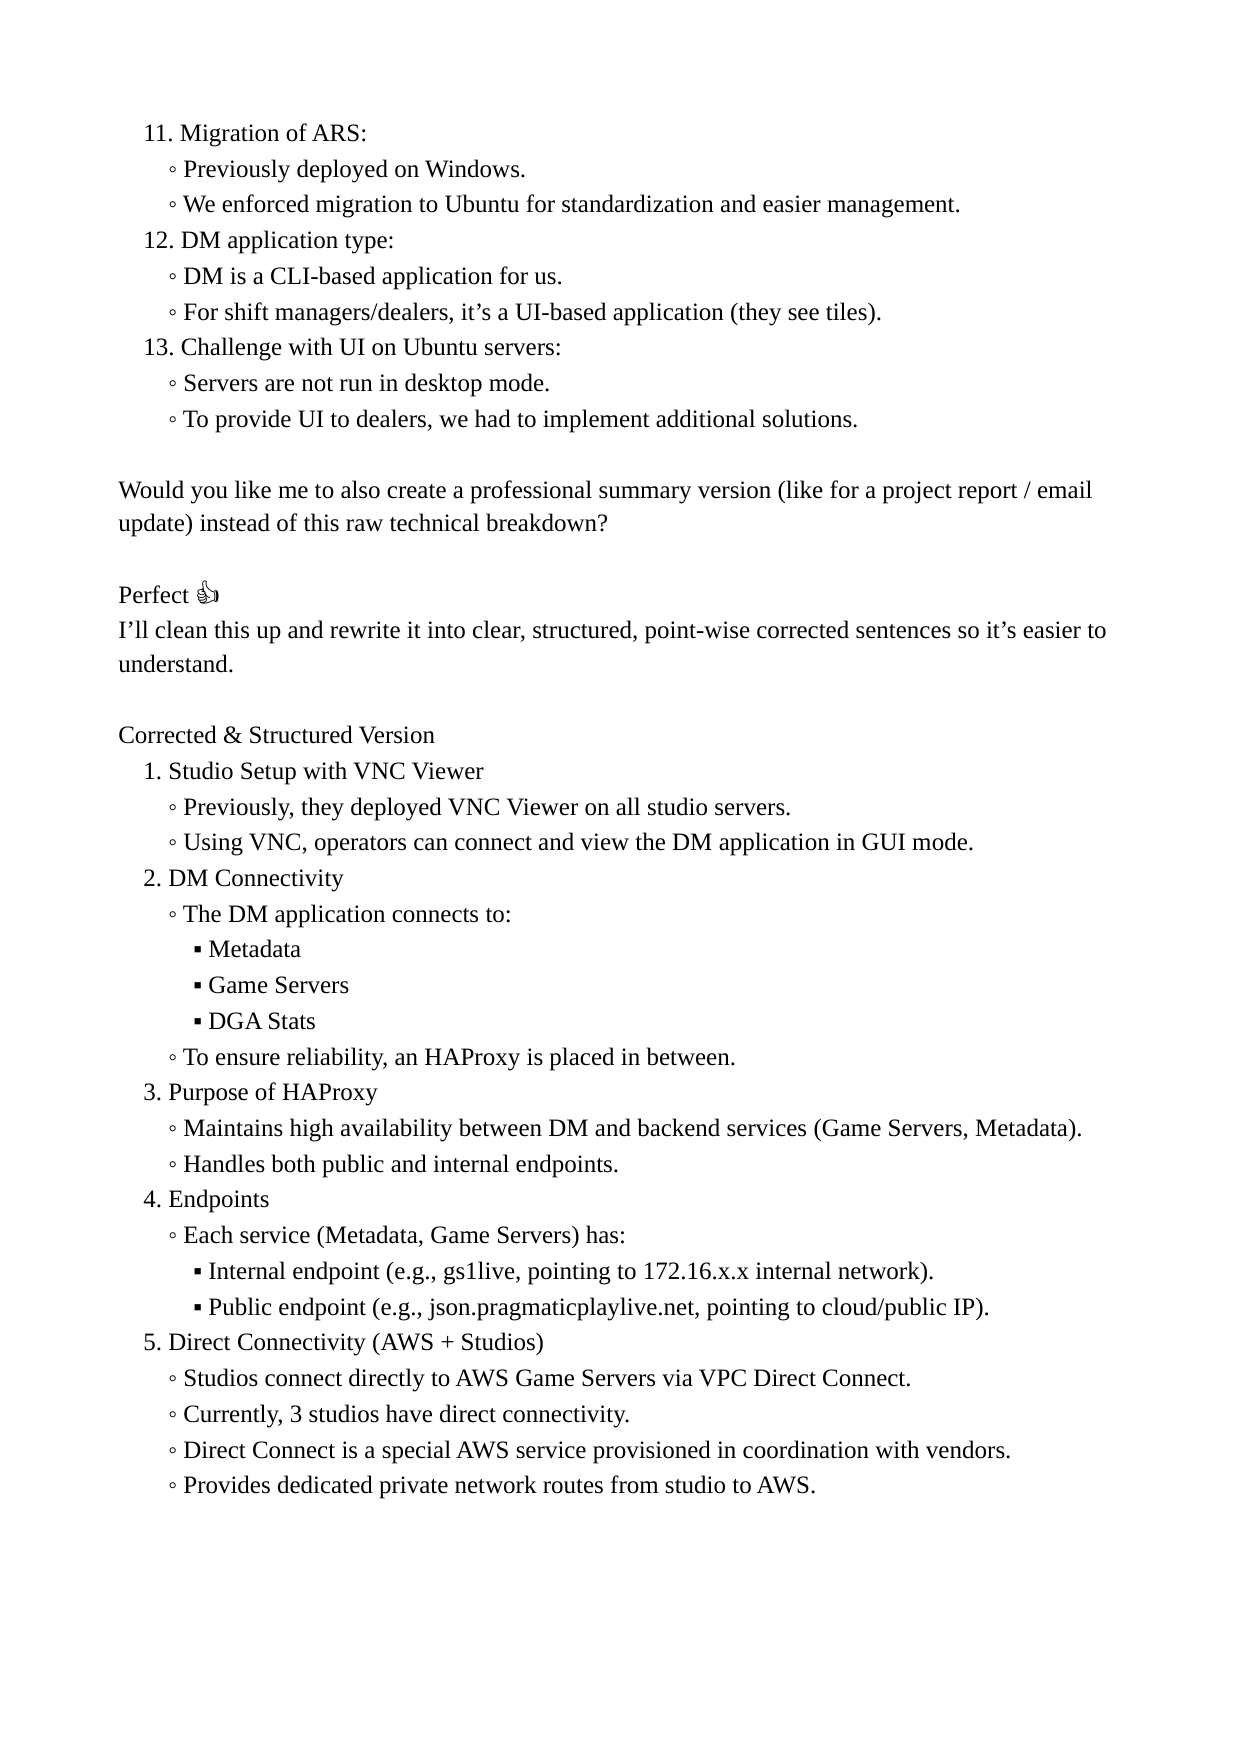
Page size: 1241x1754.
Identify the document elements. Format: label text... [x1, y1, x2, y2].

text 5. Direct Connectivity (AWS + Studios) [118, 1327, 1122, 1356]
text ▪ Internal endpoint (e.g., gs1live, pointing to 172.16.x.x internal network). [118, 1256, 1122, 1285]
text ◦ To ensure reliability, an HAProxy is placed in between. [118, 1042, 1122, 1070]
text ▪ Public endpoint (e.g., json.pragmaticplaylive.net, pointing to cloud/public IP). [118, 1292, 1122, 1321]
text ◦ Using VNC, operators can connect and view the DM application in GUI mode. [118, 827, 1122, 856]
text ◦ Each service (Metadata, Game Servers) has: [118, 1220, 1122, 1249]
text I’ll clean this up and rewrite it into clear, structured, point-wise corrected sentences so it’s easier to understand. [118, 616, 1122, 677]
text ◦ Provides dedicated private network routes from studio to AWS. [118, 1470, 1122, 1499]
text ◦ Studios connect directly to AWS Game Servers via VPC Direct Connect. [118, 1363, 1122, 1392]
text ▪ DGA Stats [118, 1006, 1122, 1035]
text ◦ Currently, 3 studios have direct connectivity. [118, 1399, 1122, 1428]
text Corrected & Structured Version [118, 720, 1122, 749]
text ◦ Previously deployed on Windows. [118, 154, 1122, 183]
text ◦ The DM application connects to: [118, 899, 1122, 927]
text ◦ Servers are not run in desktop mode. [118, 368, 1122, 397]
text 1. Studio Setup with VNC Viewer [118, 756, 1122, 784]
text 12. DM application type: [118, 225, 1122, 254]
text Perfect 👍 [118, 580, 1122, 609]
text Would you like me to also create a professional summary version (like for a project report / email update) instead of this raw technical breakdown? [118, 475, 1122, 537]
text 13. Challenge with UI on Ubuntu servers: [118, 332, 1122, 361]
text 2. DM Connectivity [118, 863, 1122, 892]
text ▪ Metadata [118, 934, 1122, 963]
text ◦ To provide UI to dealers, we had to implement additional solutions. [118, 404, 1122, 433]
text 11. Migration of ARS: [118, 118, 1122, 147]
text ◦ We enforced migration to Ubuntu for standardization and easier management. [118, 189, 1122, 218]
text ◦ Direct Connect is a special AWS service provisioned in coordination with vendors. [118, 1435, 1122, 1463]
text ◦ Maintains high availability between DM and backend services (Game Servers, Metadata). [118, 1113, 1122, 1142]
text ◦ Handles both public and internal endpoints. [118, 1149, 1122, 1178]
text ◦ For shift managers/dealers, it’s a UI-based application (they see tiles). [118, 297, 1122, 326]
text ◦ Previously, they deployed VNC Viewer on all studio servers. [118, 792, 1122, 820]
text ▪ Game Servers [118, 970, 1122, 999]
text 4. Endpoints [118, 1184, 1122, 1213]
text ◦ DM is a CLI-based application for us. [118, 261, 1122, 290]
text 3. Purpose of HAProxy [118, 1077, 1122, 1106]
